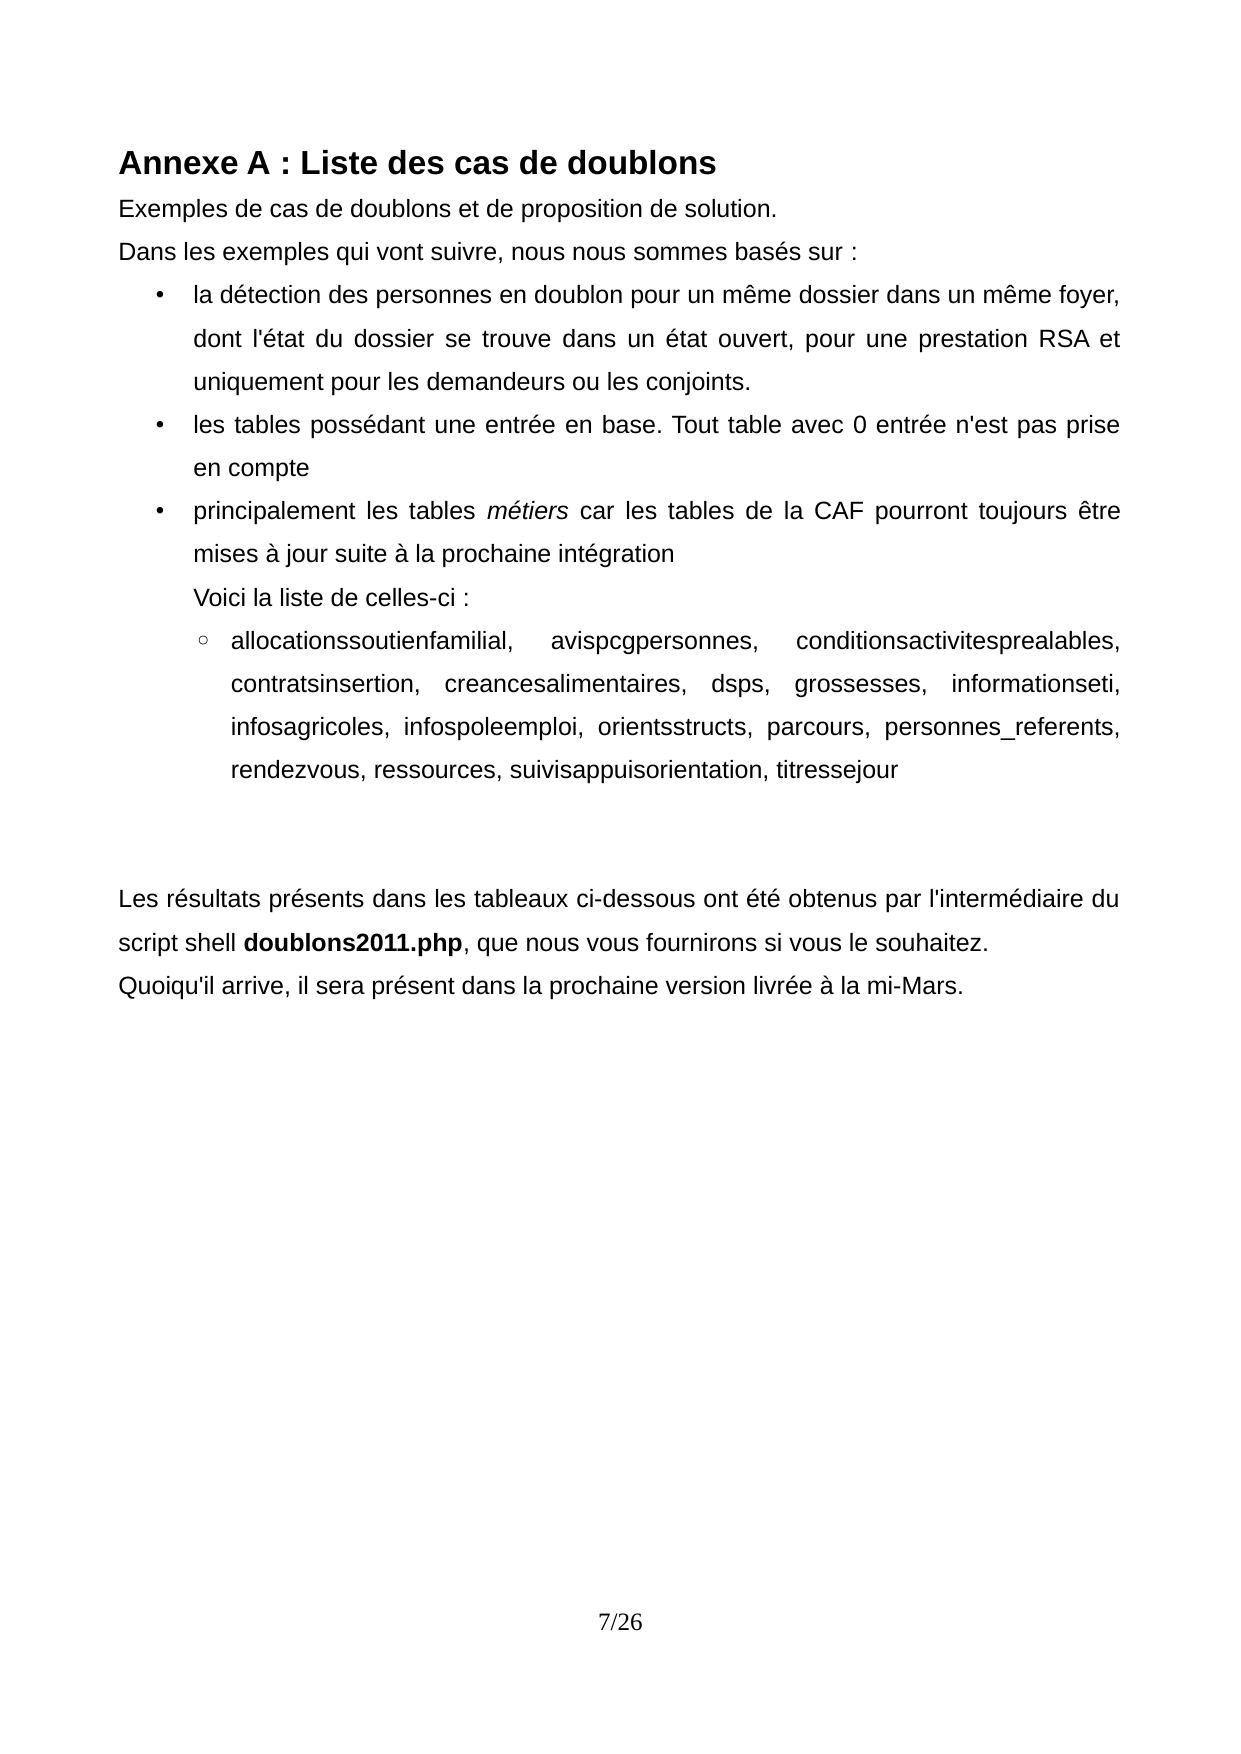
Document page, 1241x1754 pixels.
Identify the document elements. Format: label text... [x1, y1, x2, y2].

list les tables possédant une entrée en base. Tout table avec 0 entrée n'est pas prise en compte [156, 410, 1122, 482]
subtitle Annexe A : Liste des cas de doublons [118, 143, 1122, 182]
list principalement les tables métiers car les tables de la CAF pourront toujours être mises à jour suite à la prochaine intégration [156, 496, 1122, 568]
text Quoiqu'il arrive, il sera présent dans la prochaine version livrée à la mi-Mars. [118, 971, 1122, 999]
text Dans les exemples qui vont suivre, nous nous sommes basés sur : [118, 237, 1122, 266]
list la détection des personnes en doublon pour un même dossier dans un même foyer, dont l'état du dossier se trouve dans un état ouvert, pour une prestation RSA et uniquement pour les demandeurs ou les conjoints. [156, 280, 1122, 395]
text Exemples de cas de doublons et de proposition de solution. [118, 194, 1122, 223]
text Les résultats présents dans les tableaux ci-dessous ont été obtenus par l'intermédiaire du script shell doublons2011.php, que nous vous fournirons si vous le souhaitez. [118, 884, 1122, 956]
list allocationssoutienfamilial, avispcgpersonnes, conditionsactivitesprealables, contratsinsertion, creancesalimentaires, dsps, grossesses, informationseti, infosagricoles, infospoleemploi, orientsstructs, parcours, personnes_referents, rendezvous, ressources, suivisappuisorientation, titressejour [193, 626, 1122, 784]
list Voici la liste de celles-ci : [156, 582, 1122, 611]
